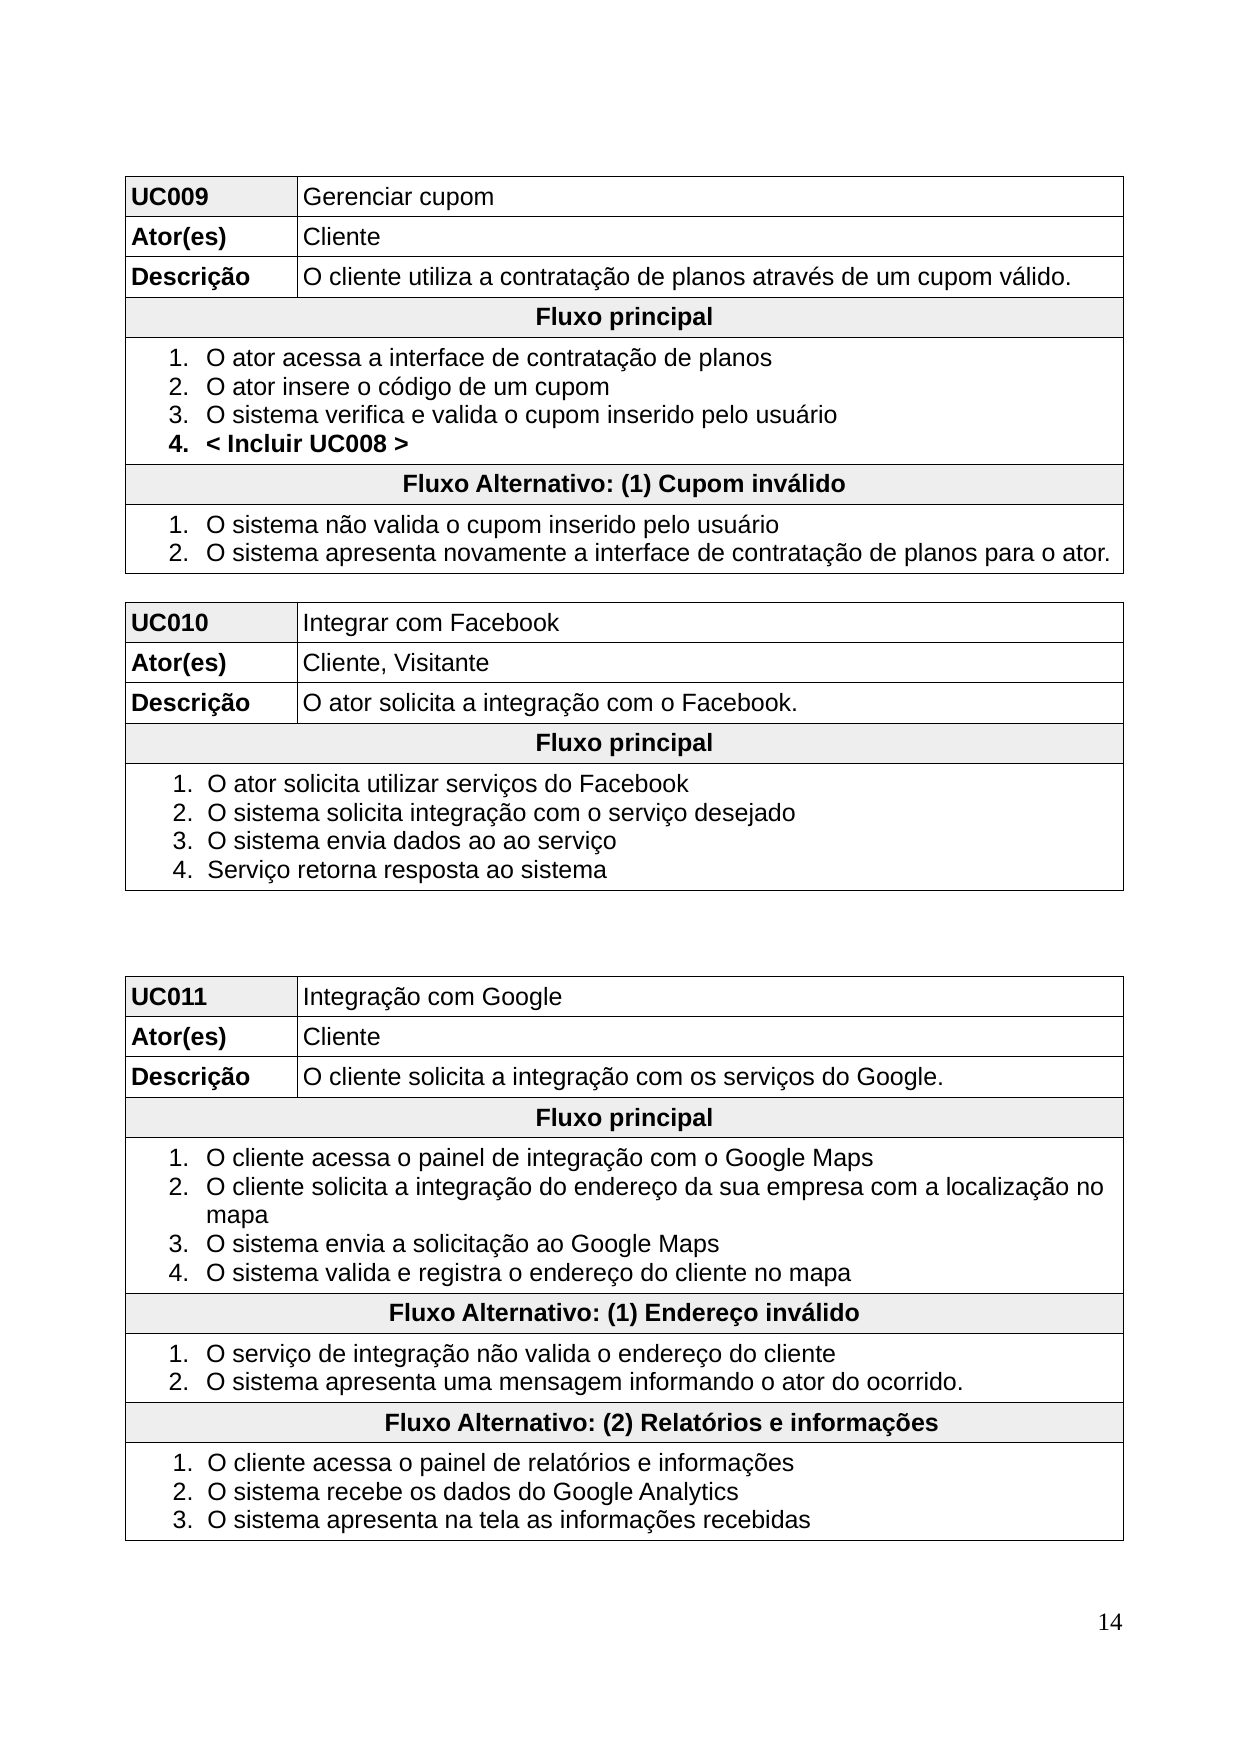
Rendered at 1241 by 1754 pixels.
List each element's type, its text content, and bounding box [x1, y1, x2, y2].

table_cell 1. O cliente acessa o painel de relatórios e informações 2. O sistema recebe os dados do Google Analytics 3. O sistema apresenta na tela as informações recebidas [126, 1443, 1123, 1540]
table_cell Fluxo principal [126, 298, 1123, 337]
table_cell O ator solicita a integração com o Facebook. [298, 683, 1123, 723]
table_cell Descrição [126, 1057, 297, 1097]
table_header UC011 [126, 977, 297, 1016]
table_cell Cliente [298, 1017, 1123, 1056]
table_cell Fluxo principal [126, 724, 1123, 763]
table_cell O sistema não valida o cupom inserido pelo usuário O sistema apresenta novamente a interface de contratação de planos para o ator. [126, 505, 1123, 573]
table_cell O cliente acessa o painel de integração com o Google Maps O cliente solicita a integração do endereço da sua empresa com a localização no mapa O sistema envia a solicitação ao Google Maps O sistema valida e registra o endereço do cliente no mapa [126, 1138, 1123, 1292]
table_cell O cliente utiliza a contratação de planos através de um cupom válido. [298, 257, 1123, 297]
table_cell Descrição [126, 683, 297, 723]
table_cell Cliente, Visitante [298, 643, 1123, 682]
table_header UC009 [126, 177, 297, 216]
table_cell O cliente solicita a integração com os serviços do Google. [298, 1057, 1123, 1097]
table_header Integração com Google [298, 977, 1123, 1016]
table_cell Fluxo Alternativo: (1) Endereço inválido [126, 1294, 1123, 1333]
table_cell Descrição [126, 257, 297, 297]
table_header Gerenciar cupom [298, 177, 1123, 216]
table_cell Ator(es) [126, 1017, 297, 1056]
table_header UC010 [126, 603, 297, 642]
table_cell Fluxo principal [126, 1098, 1123, 1137]
table_cell Fluxo Alternativo: (1) Cupom inválido [126, 465, 1123, 504]
table_header Integrar com Facebook [298, 603, 1123, 642]
table_cell Ator(es) [126, 643, 297, 682]
table_cell 1. O ator solicita utilizar serviços do Facebook 2. O sistema solicita integração com o serviço desejado 3. O sistema envia dados ao ao serviço 4. Serviço retorna resposta ao sistema [126, 764, 1123, 889]
table_cell Ator(es) [126, 217, 297, 256]
table_cell O serviço de integração não valida o endereço do cliente O sistema apresenta uma mensagem informando o ator do ocorrido. [126, 1334, 1123, 1402]
table_cell O ator acessa a interface de contratação de planos O ator insere o código de um cupom O sistema verifica e valida o cupom inserido pelo usuário < Incluir UC008 > [126, 338, 1123, 463]
table_cell Fluxo Alternativo: (2) Relatórios e informações [126, 1403, 1123, 1442]
table_cell Cliente [298, 217, 1123, 256]
